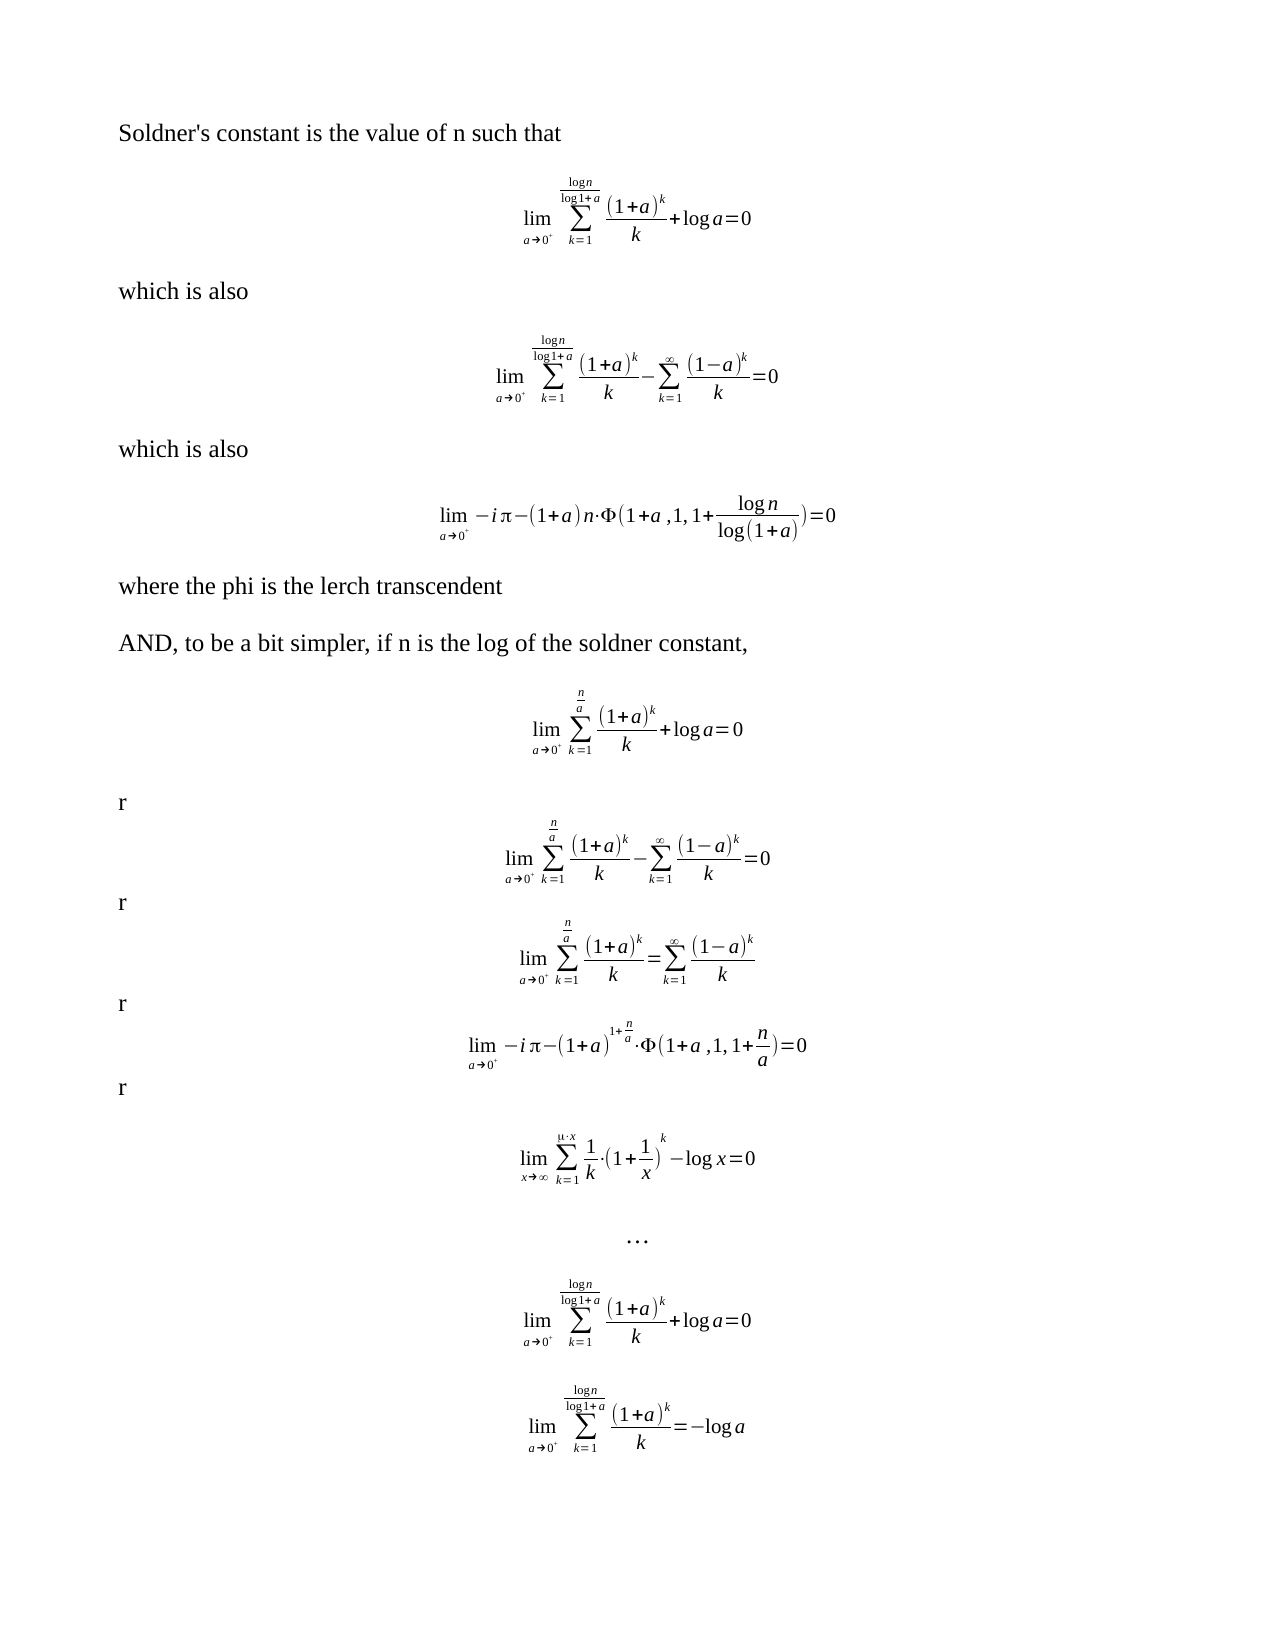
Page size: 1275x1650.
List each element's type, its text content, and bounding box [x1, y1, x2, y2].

text Soldner's constant is the value of n such that [118, 118, 1157, 147]
text which is also [118, 434, 1157, 463]
text where the phi is the lerch transcendent [118, 571, 1157, 600]
text r [118, 787, 1157, 815]
text r [118, 988, 1157, 1016]
text which is also [118, 276, 1157, 305]
text r [118, 1072, 1157, 1101]
text … [118, 1220, 1157, 1249]
text AND, to be a bit simpler, if n is the log of the soldner constant, [118, 628, 1157, 657]
text r [118, 887, 1157, 916]
